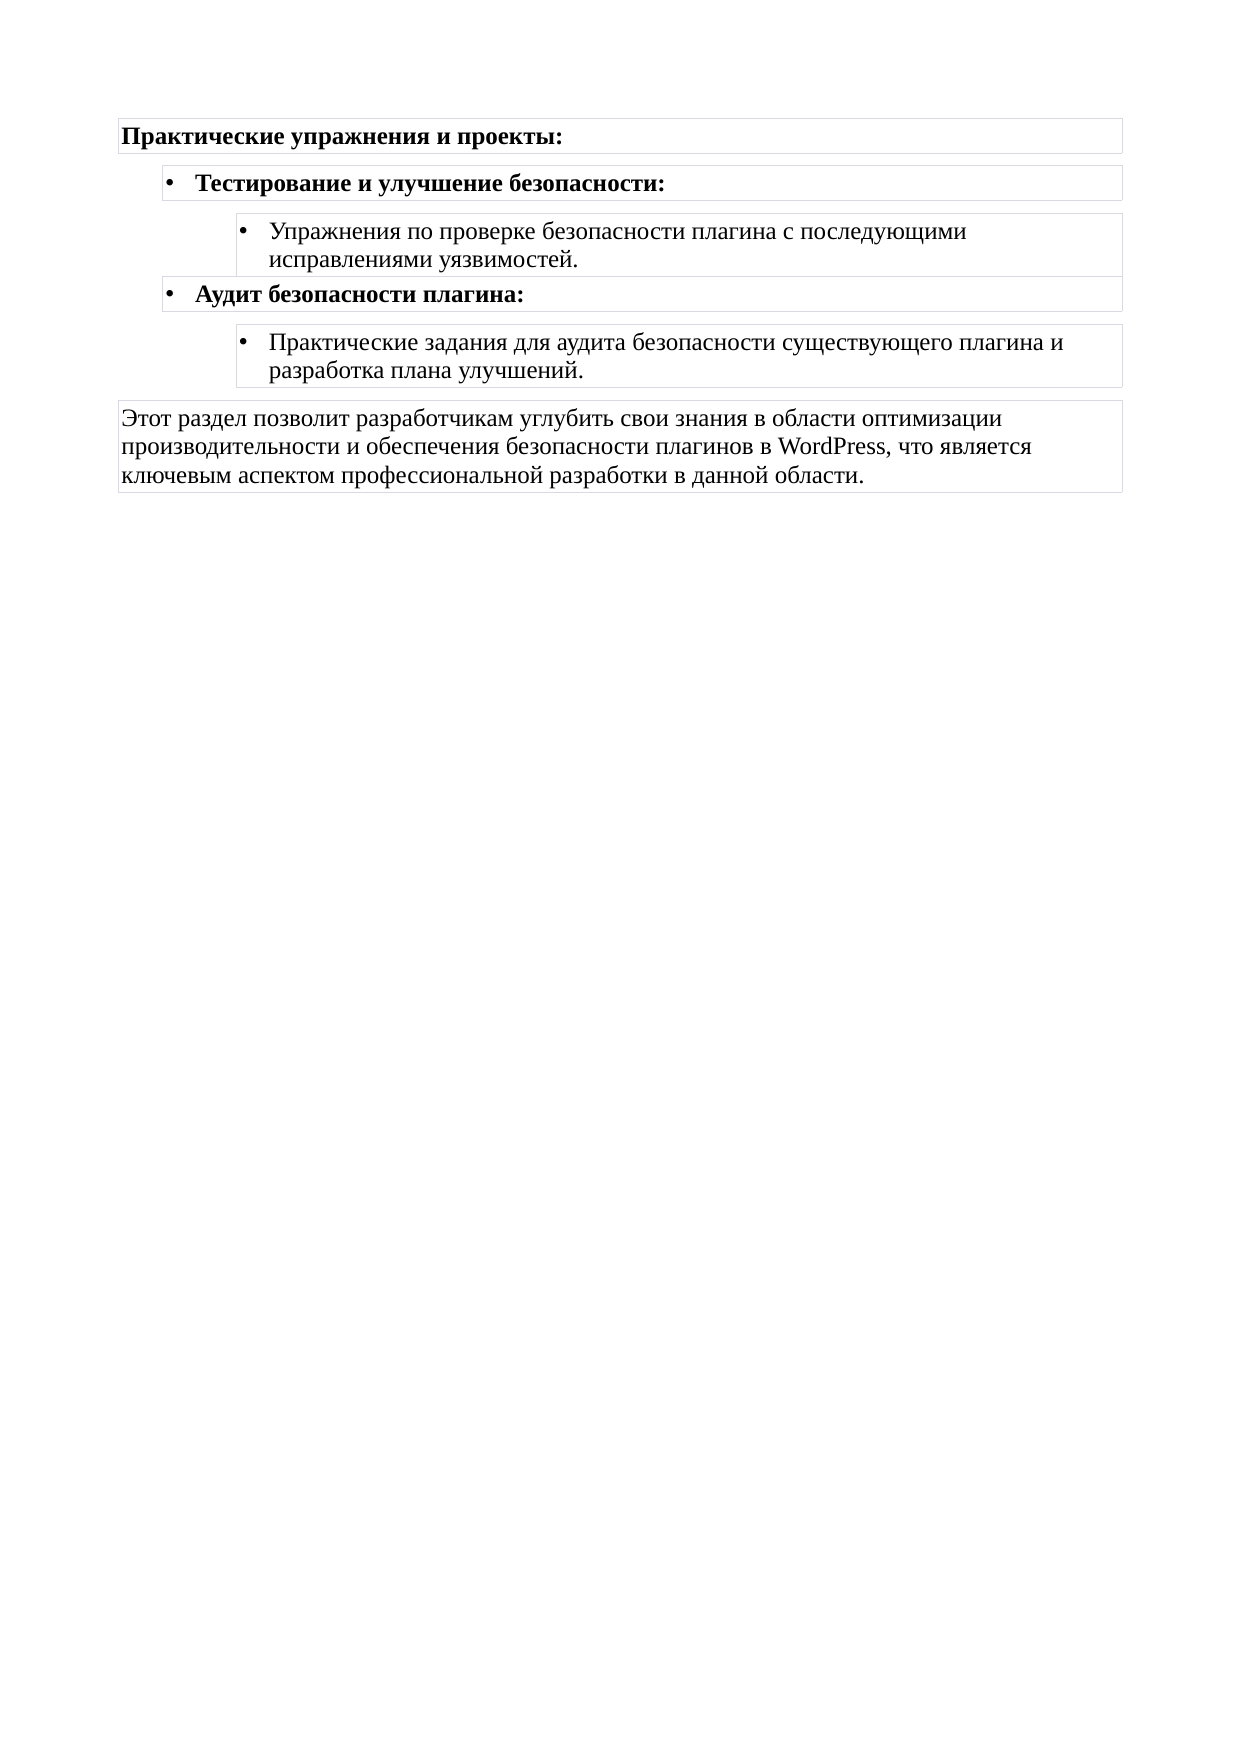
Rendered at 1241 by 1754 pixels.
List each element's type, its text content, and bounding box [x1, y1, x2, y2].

list Тестирование и улучшение безопасности: [163, 166, 1122, 200]
text Этот раздел позволит разработчикам углубить свои знания в области оптимизации производительности и обеспечения безопасности плагинов в WordPress, что является ключевым аспектом профессиональной разработки в данной области. [119, 401, 1122, 492]
list Аудит безопасности плагина: [163, 277, 1122, 311]
subtitle Практические упражнения и проекты: [119, 119, 1122, 153]
list Практические задания для аудита безопасности существующего плагина и разработка плана улучшений. [237, 325, 1122, 387]
list Упражнения по проверке безопасности плагина с последующими исправлениями уязвимостей. [237, 214, 1122, 276]
